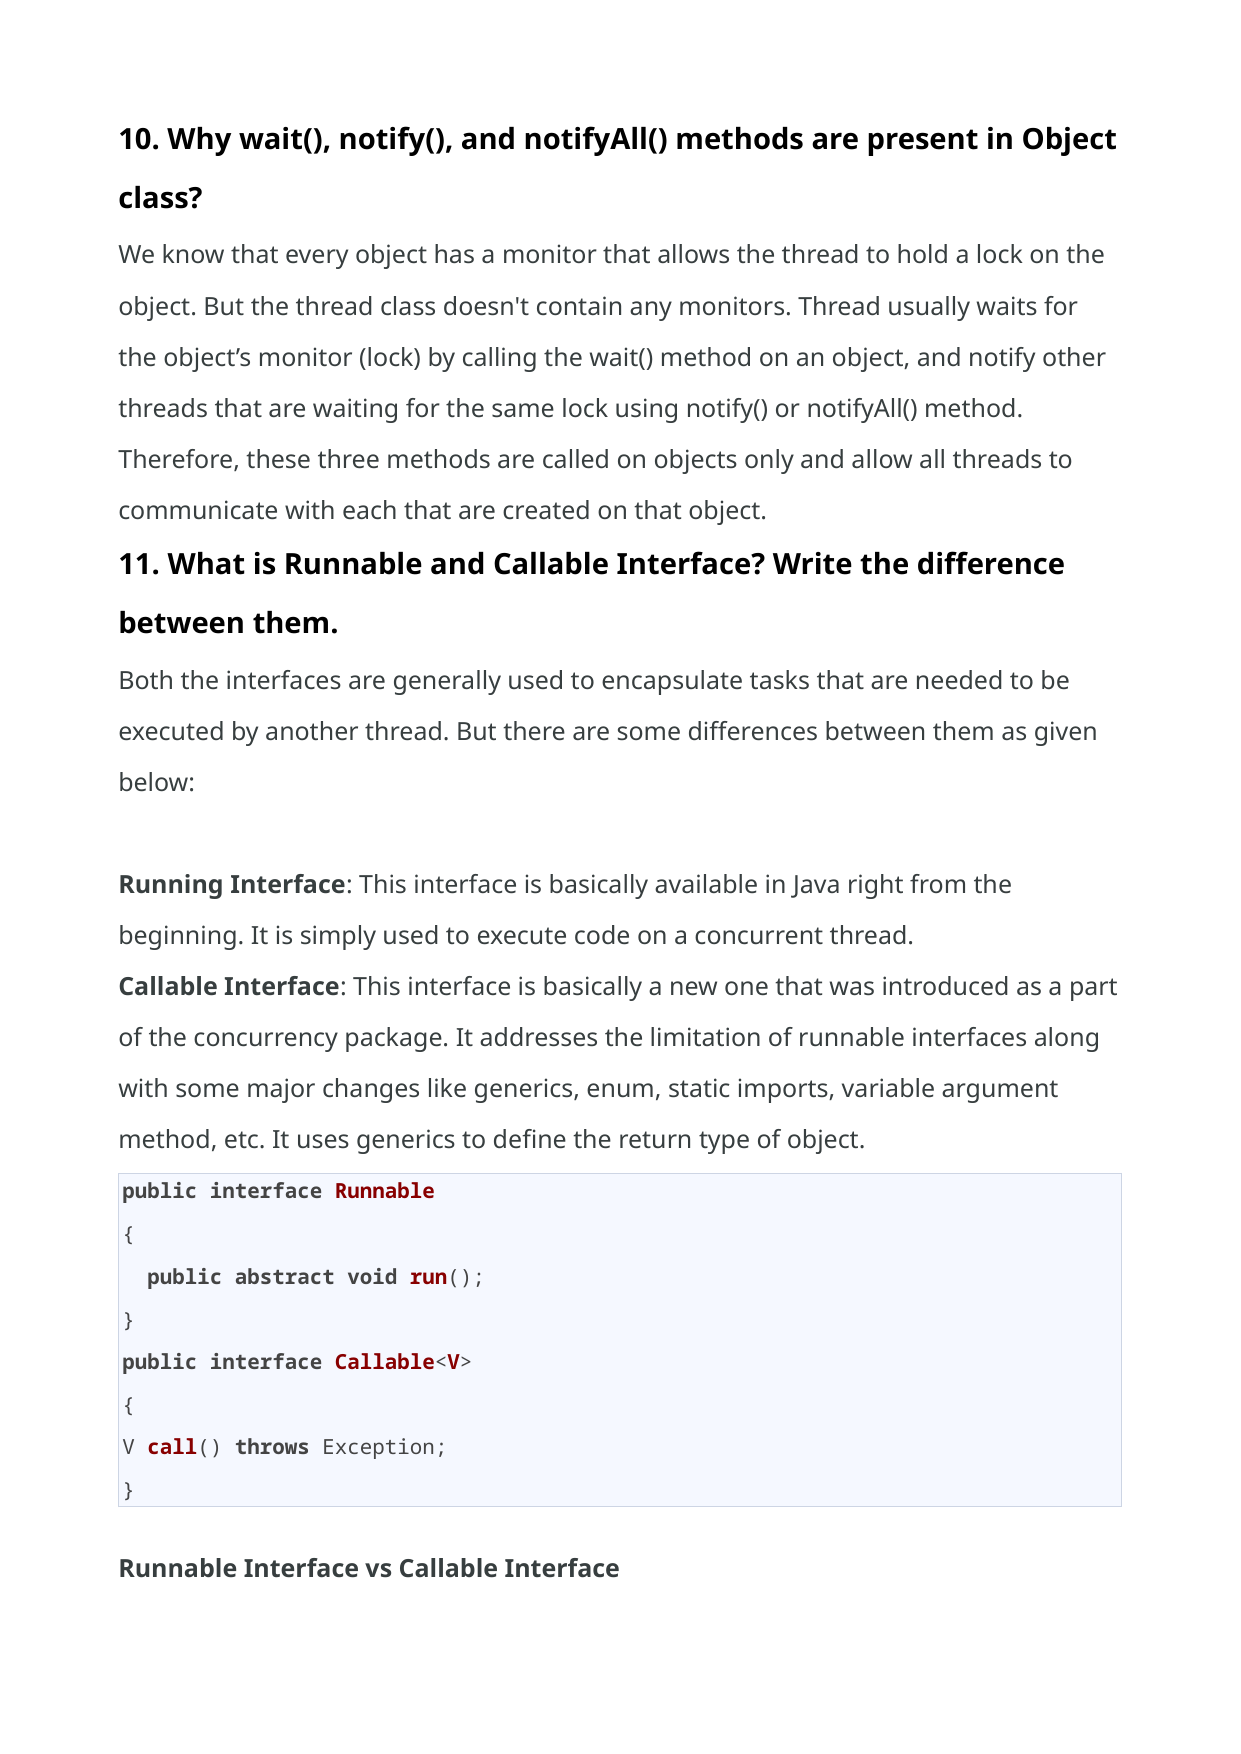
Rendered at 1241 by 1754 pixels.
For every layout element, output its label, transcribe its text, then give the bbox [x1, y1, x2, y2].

text } [119, 1471, 1121, 1506]
text V call() throws Exception; [119, 1428, 1121, 1461]
text Both the interfaces are generally used to encapsulate tasks that are needed to be executed by another thread. But there are some differences between them as given below: Running Interface: This interface is basically available in Java right from the beginning. It is simply used to execute code on a concurrent thread. Callable Interface: This interface is basically a new one that was introduced as a part of the concurrency package. It addresses the limitation of runnable interfaces along with some major changes like generics, enum, static imports, variable argument method, etc. It uses generics to define the return type of object. [118, 662, 1122, 1156]
text public interface Callable<V> [119, 1343, 1121, 1376]
text public abstract void run(); [119, 1258, 1121, 1290]
text Runnable Interface vs Callable Interface [118, 1551, 1122, 1585]
text We know that every object has a monitor that allows the thread to hold a lock on the object. But the thread class doesn't contain any monitors. Thread usually waits for the object’s monitor (lock) by calling the wait() method on an object, and notify other threads that are waiting for the same lock using notify() or notifyAll() method. Therefore, these three methods are called on objects only and allow all threads to communicate with each that are created on that object. [118, 237, 1122, 526]
text } [119, 1301, 1121, 1333]
subtitle 11. What is Runnable and Callable Interface? Write the difference between them. [118, 543, 1122, 642]
text public interface Runnable [119, 1174, 1121, 1205]
text { [119, 1386, 1121, 1418]
subtitle 10. Why wait(), notify(), and notifyAll() methods are present in Object class? [118, 118, 1122, 217]
text { [119, 1215, 1121, 1248]
